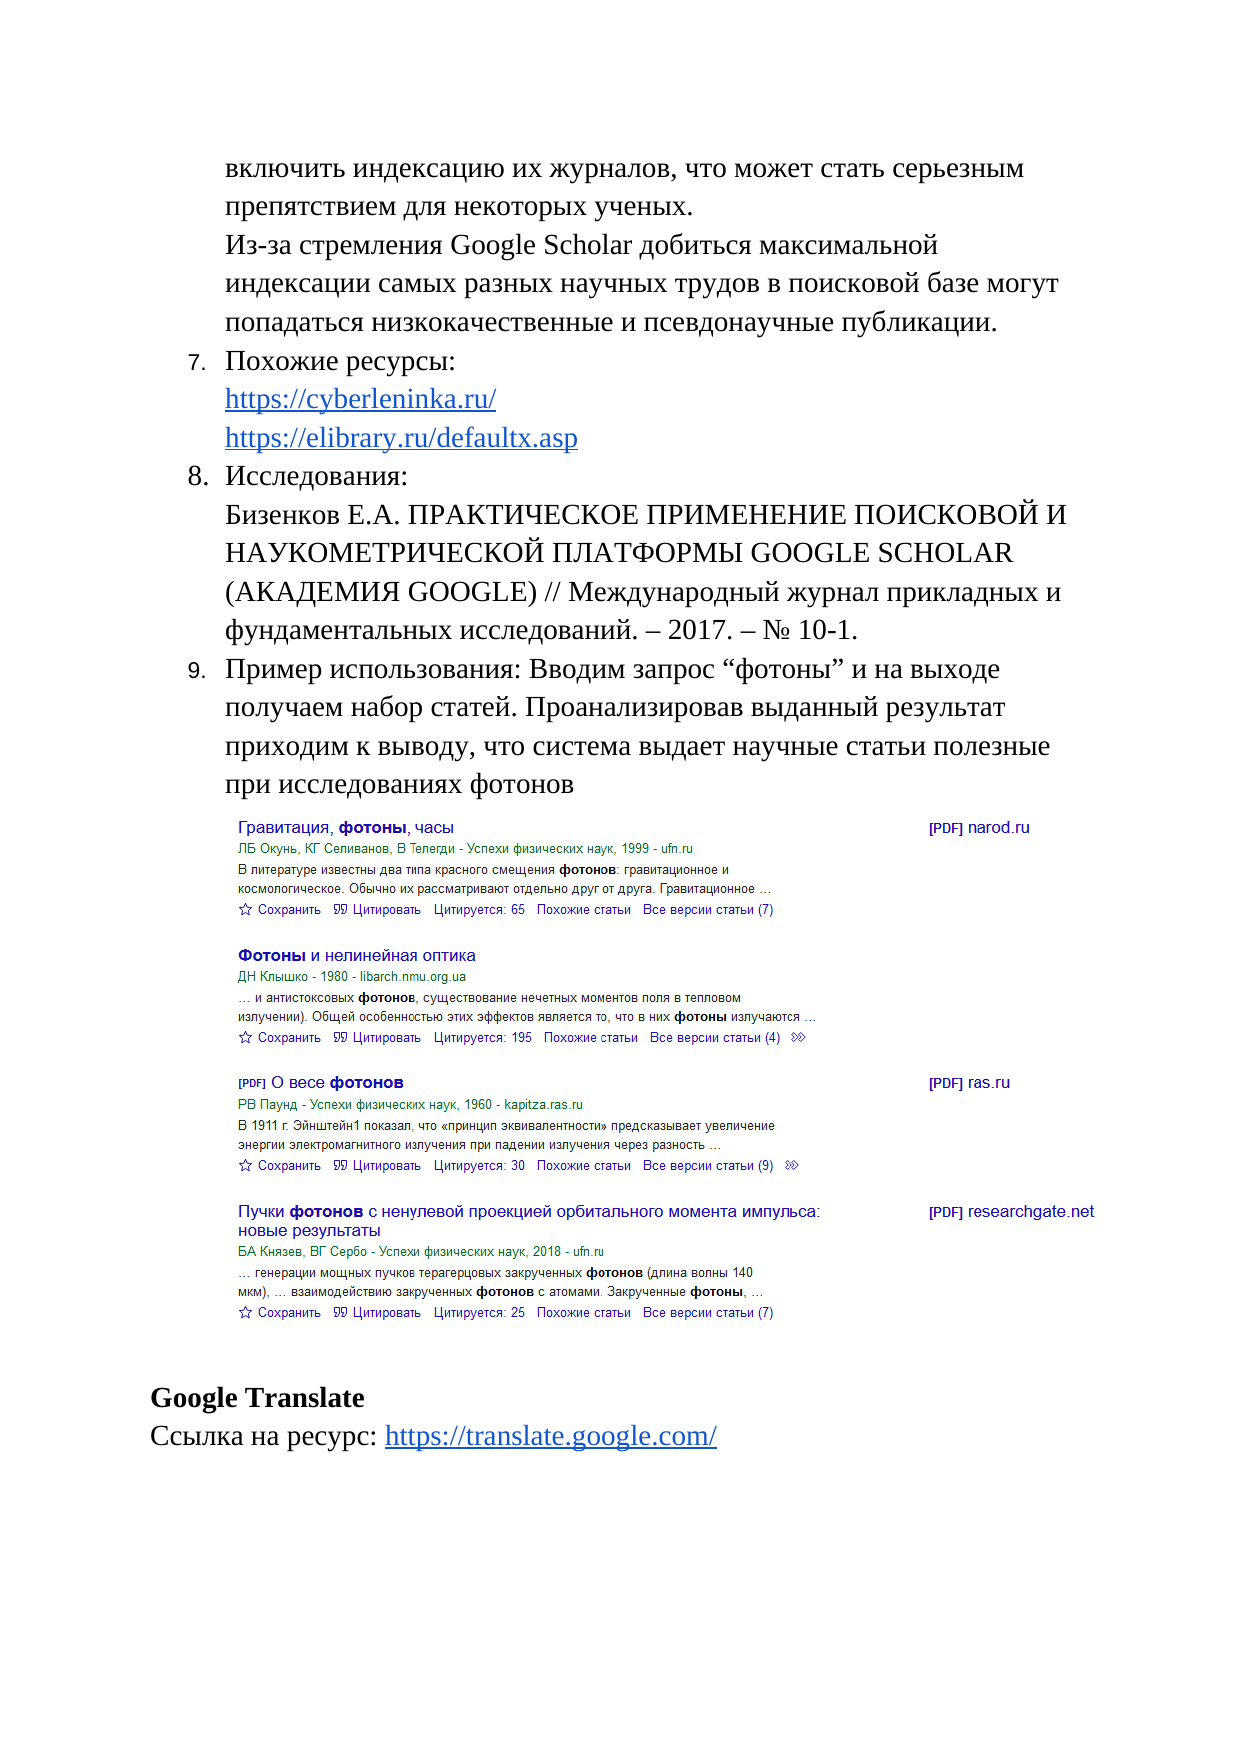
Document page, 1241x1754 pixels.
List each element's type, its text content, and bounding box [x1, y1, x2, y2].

picture [225, 804, 1166, 1338]
list Пример использования: Вводим запрос “фотоны” и на выходе получаем набор статей. Проанализировав выданный результат приходим к выводу, что система выдает научные статьи полезные при исследованиях фотонов [187, 651, 1090, 1337]
list Похожие ресурсы: https://cyberleninka.ru/ https://elibrary.ru/defaultx.asp [187, 343, 1090, 453]
list включить индексацию их журналов, что может стать серьезным препятствием для некоторых ученых. Из-за стремления Google Scholar добиться максимальной индексации самых разных научных трудов в поисковой базе могут попадаться низкокачественные и псевдонаучные публикации. [187, 150, 1090, 338]
list Исследования: Бизенков Е.А. ПРАКТИЧЕСКОЕ ПРИМЕНЕНИЕ ПОИСКОВОЙ И НАУКОМЕТРИЧЕСКОЙ ПЛАТФОРМЫ GOOGLE SCHOLAR (АКАДЕМИЯ GOOGLE) // Международный журнал прикладных и фундаментальных исследований. – 2017. – № 10-1. [187, 458, 1090, 646]
text Google Translate [150, 1380, 1090, 1413]
text Ссылка на ресурс: https://translate.google.com/ [150, 1418, 1090, 1452]
